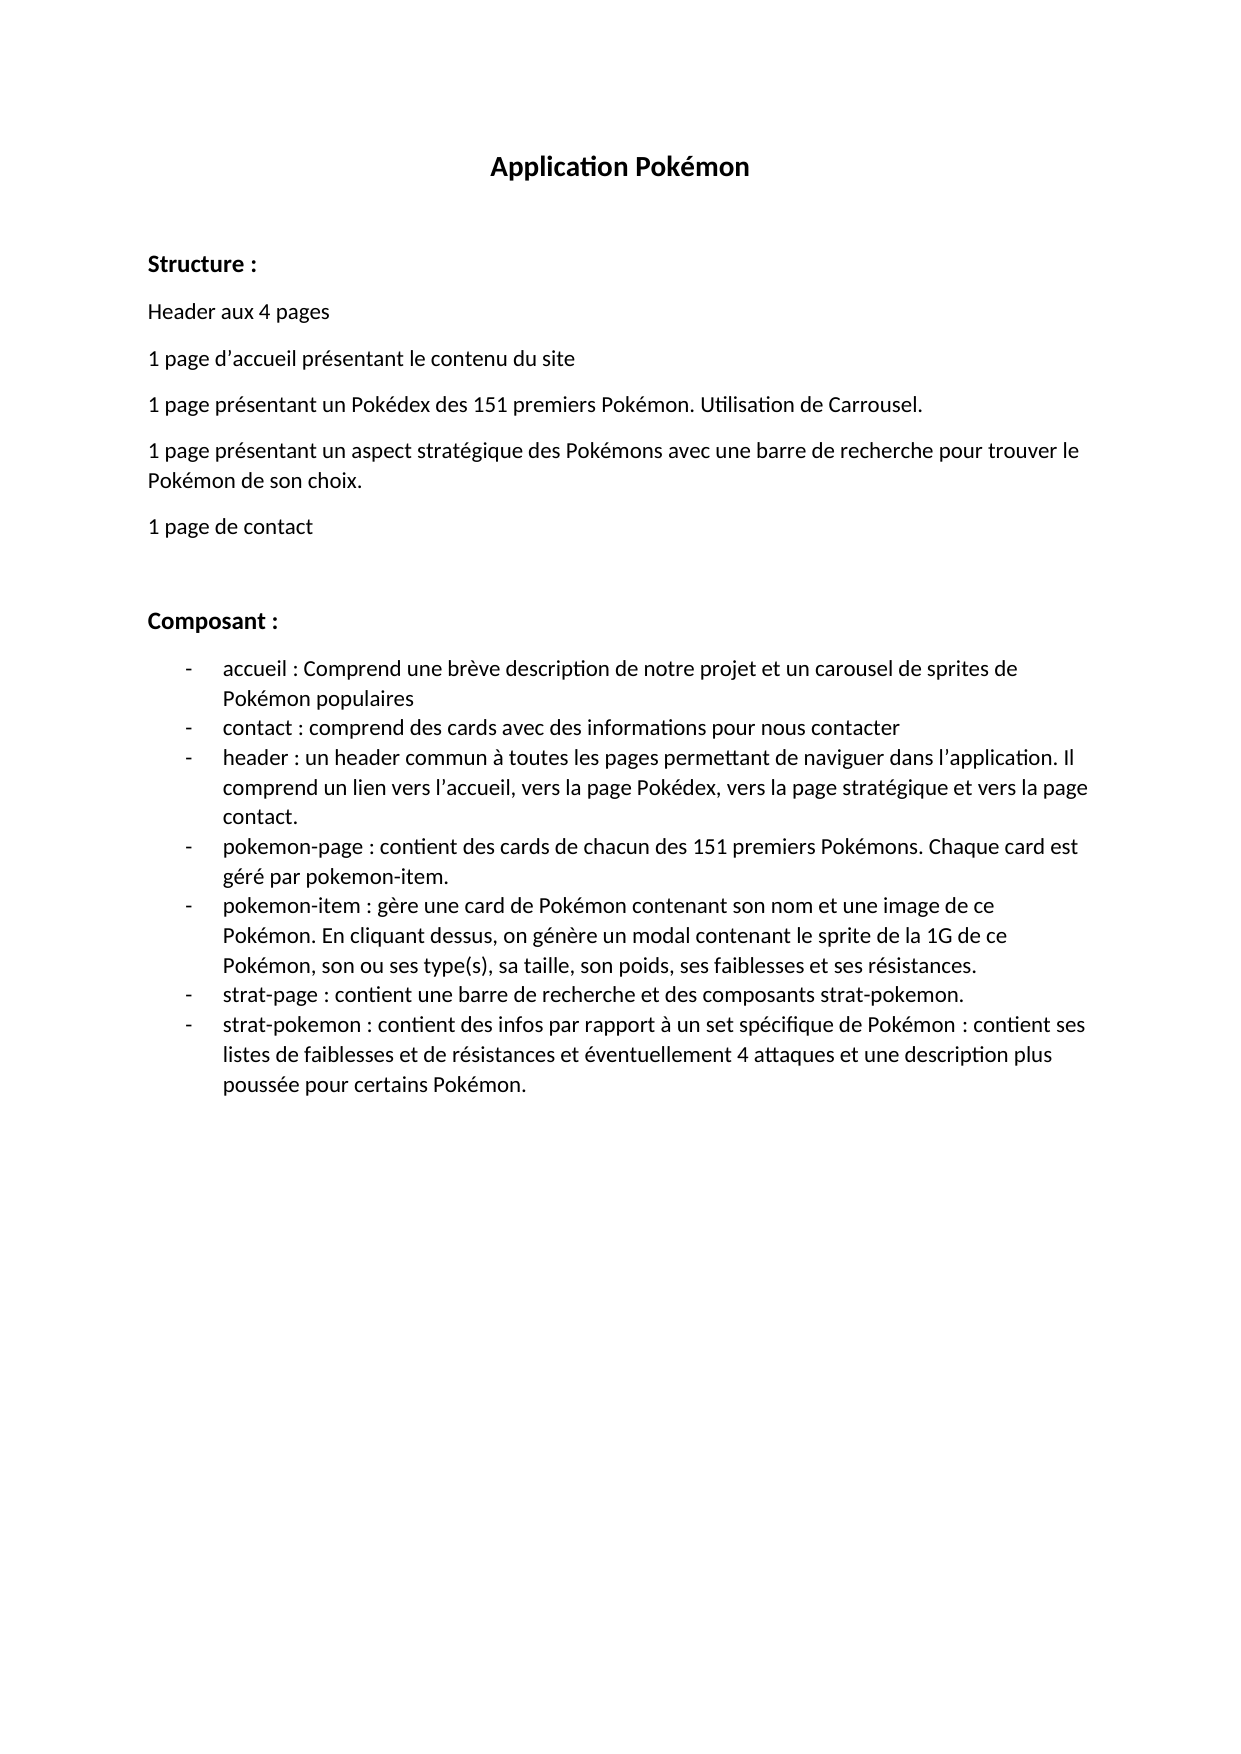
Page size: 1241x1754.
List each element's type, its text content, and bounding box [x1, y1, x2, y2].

list strat-pokemon : contient des infos par rapport à un set spécifique de Pokémon : contient ses listes de faiblesses et de résistances et éventuellement 4 attaques et une description plus poussée pour certains Pokémon. [185, 1010, 1093, 1098]
text 1 page de contact [148, 512, 1093, 540]
list pokemon-page : contient des cards de chacun des 151 premiers Pokémons. Chaque card est géré par pokemon-item. [185, 832, 1093, 890]
text Header aux 4 pages [148, 297, 1093, 325]
text Structure : [148, 248, 1093, 279]
list contact : comprend des cards avec des informations pour nous contacter [185, 713, 1093, 741]
list accueil : Comprend une brève description de notre projet et un carousel de sprites de Pokémon populaires [185, 654, 1093, 712]
list pokemon-item : gère une card de Pokémon contenant son nom et une image de ce Pokémon. En cliquant dessus, on génère un modal contenant le sprite de la 1G de ce Pokémon, son ou ses type(s), sa taille, son poids, ses faiblesses et ses résistances. [185, 892, 1093, 979]
list header : un header commun à toutes les pages permettant de naviguer dans l’application. Il comprend un lien vers l’accueil, vers la page Pokédex, vers la page stratégique et vers la page contact. [185, 743, 1093, 831]
text Application Pokémon [148, 148, 1093, 183]
text 1 page présentant un Pokédex des 151 premiers Pokémon. Utilisation de Carrousel. [148, 390, 1093, 418]
text 1 page présentant un aspect stratégique des Pokémons avec une barre de recherche pour trouver le Pokémon de son choix. [148, 436, 1093, 494]
list strat-page : contient une barre de recherche et des composants strat-pokemon. [185, 981, 1093, 1009]
text 1 page d’accueil présentant le contenu du site [148, 344, 1093, 372]
text Composant : [148, 605, 1093, 636]
